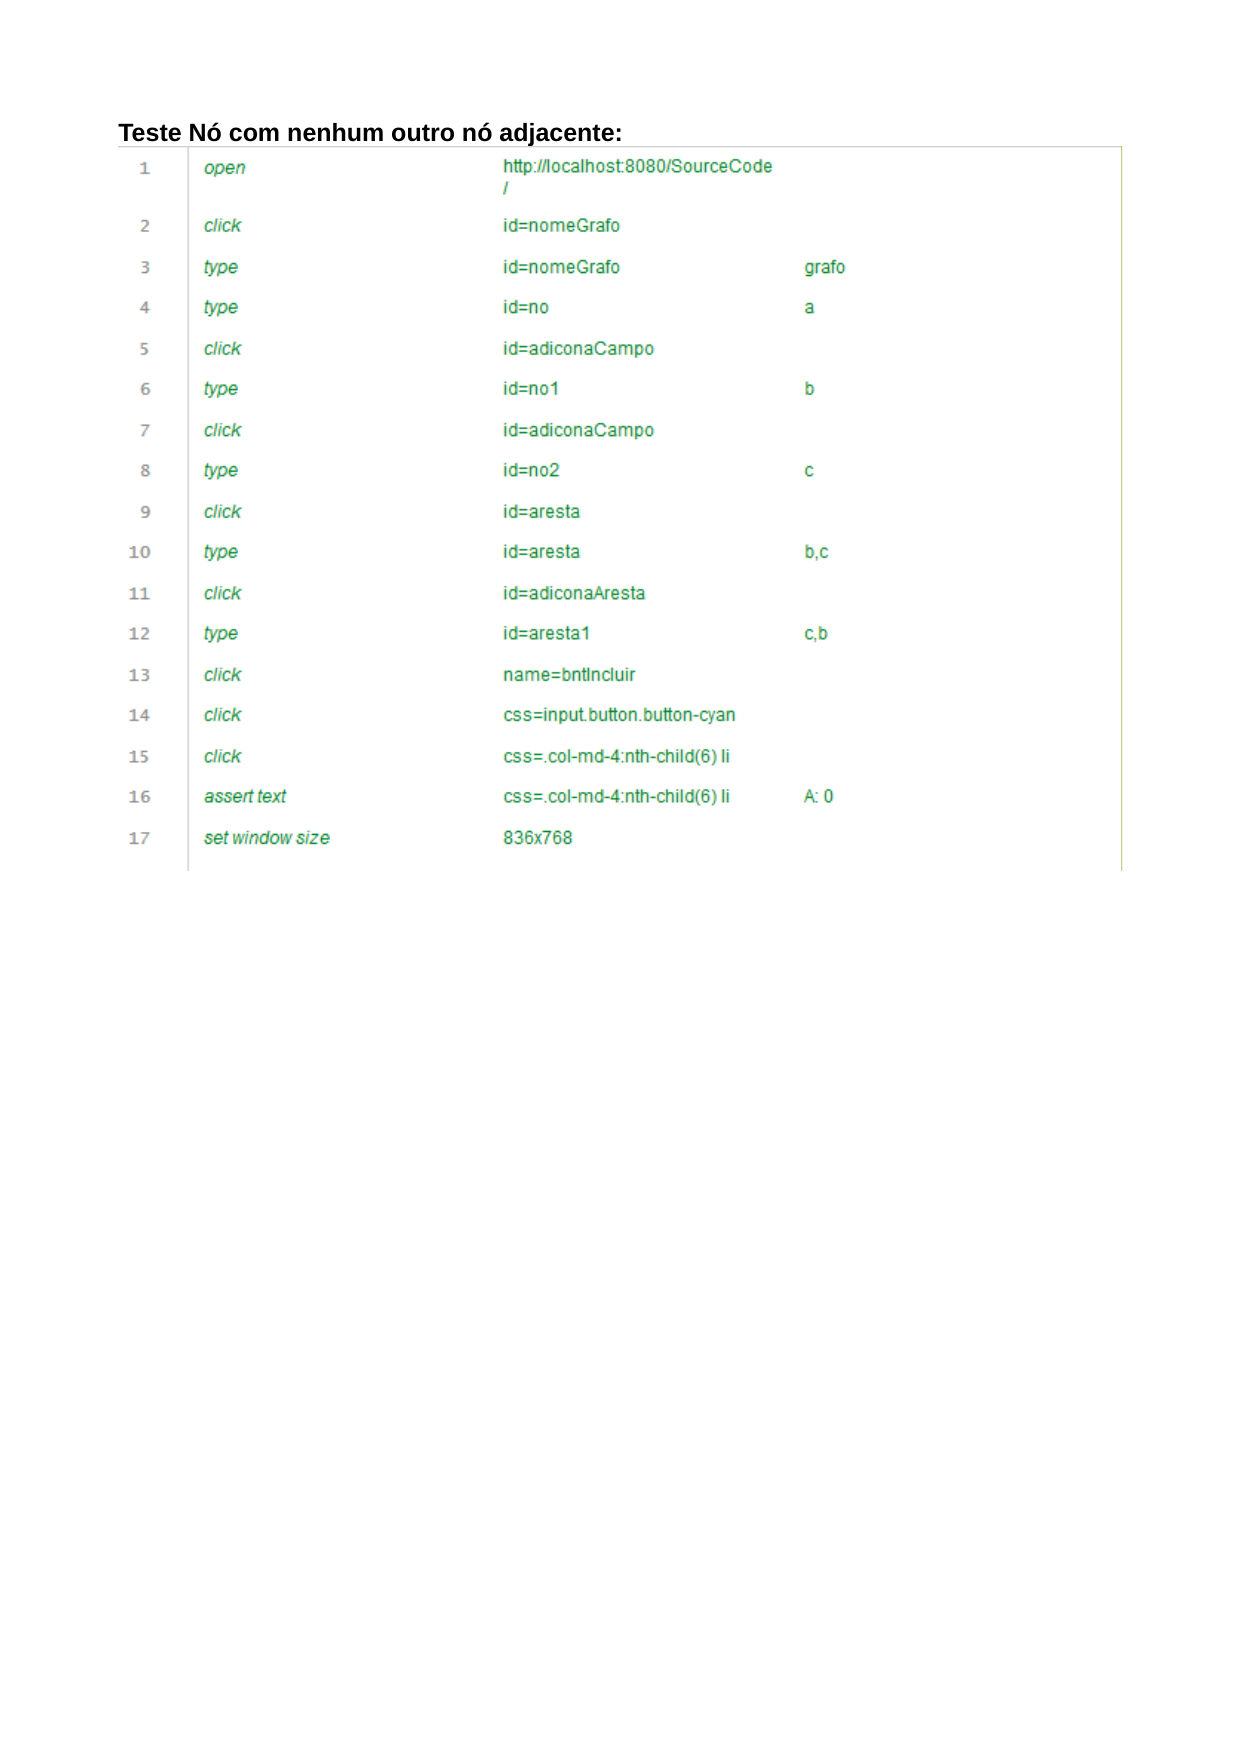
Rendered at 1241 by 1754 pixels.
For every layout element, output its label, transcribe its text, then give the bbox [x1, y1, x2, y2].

picture [118, 146, 1123, 871]
text Teste Nó com nenhum outro nó adjacente: [118, 118, 1122, 146]
